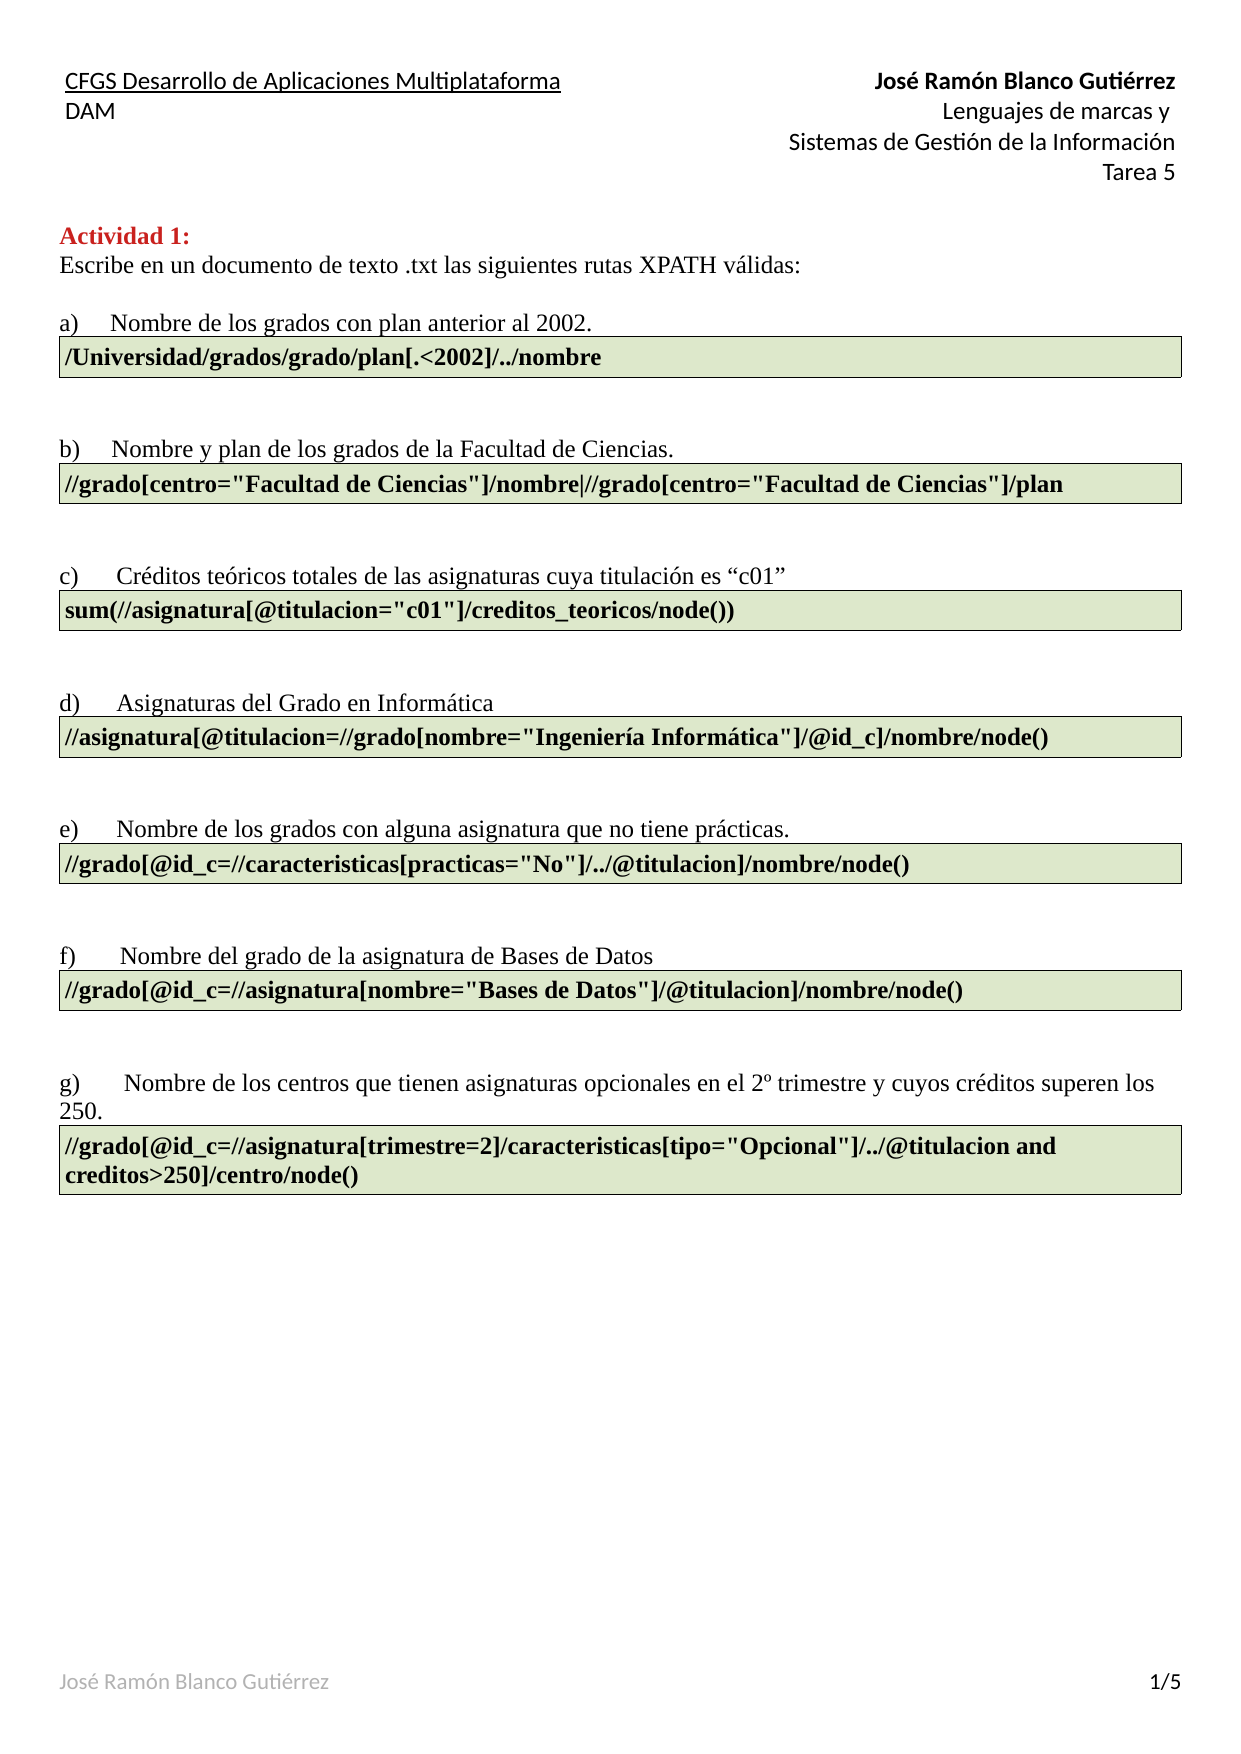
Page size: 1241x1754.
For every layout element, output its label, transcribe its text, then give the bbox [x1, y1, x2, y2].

text b) Nombre y plan de los grados de la Facultad de Ciencias. [59, 434, 1181, 463]
text a) Nombre de los grados con plan anterior al 2002. [59, 308, 1181, 336]
text Escribe en un documento de texto .txt las siguientes rutas XPATH válidas: [59, 250, 1181, 279]
table_header /Universidad/grados/grado/plan[.<2002]/../nombre [60, 337, 1181, 377]
text e) Nombre de los grados con alguna asignatura que no tiene prácticas. [59, 814, 1181, 843]
table_header //grado[@id_c=//asignatura[trimestre=2]/caracteristicas[tipo="Opcional"]/../@titulacion and creditos>250]/centro/node() [60, 1126, 1181, 1194]
table_header //grado[@id_c=//asignatura[nombre="Bases de Datos"]/@titulacion]/nombre/node() [60, 971, 1181, 1010]
table_header CFGS Desarrollo de Aplicaciones Multiplataforma DAM [59, 59, 620, 193]
text Actividad 1: [59, 221, 1181, 250]
text d) Asignaturas del Grado en Informática [59, 688, 1181, 716]
table_header sum(//asignatura[@titulacion="c01"]/creditos_teoricos/node()) [60, 591, 1181, 630]
table_header José Ramón Blanco Gutiérrez Lenguajes de marcas y Sistemas de Gestión de la Información Tarea 5 [620, 59, 1181, 193]
text c) Créditos teóricos totales de las asignaturas cuya titulación es “c01” [59, 561, 1181, 590]
text g) Nombre de los centros que tienen asignaturas opcionales en el 2º trimestre y cuyos créditos superen los 250. [59, 1068, 1181, 1125]
table_header //grado[@id_c=//caracteristicas[practicas="No"]/../@titulacion]/nombre/node() [60, 844, 1181, 883]
table_header //grado[centro="Facultad de Ciencias"]/nombre|//grado[centro="Facultad de Ciencias"]/plan [60, 464, 1181, 503]
table_header //asignatura[@titulacion=//grado[nombre="Ingeniería Informática"]/@id_c]/nombre/node() [60, 717, 1181, 757]
text f) Nombre del grado de la asignatura de Bases de Datos [59, 941, 1181, 970]
